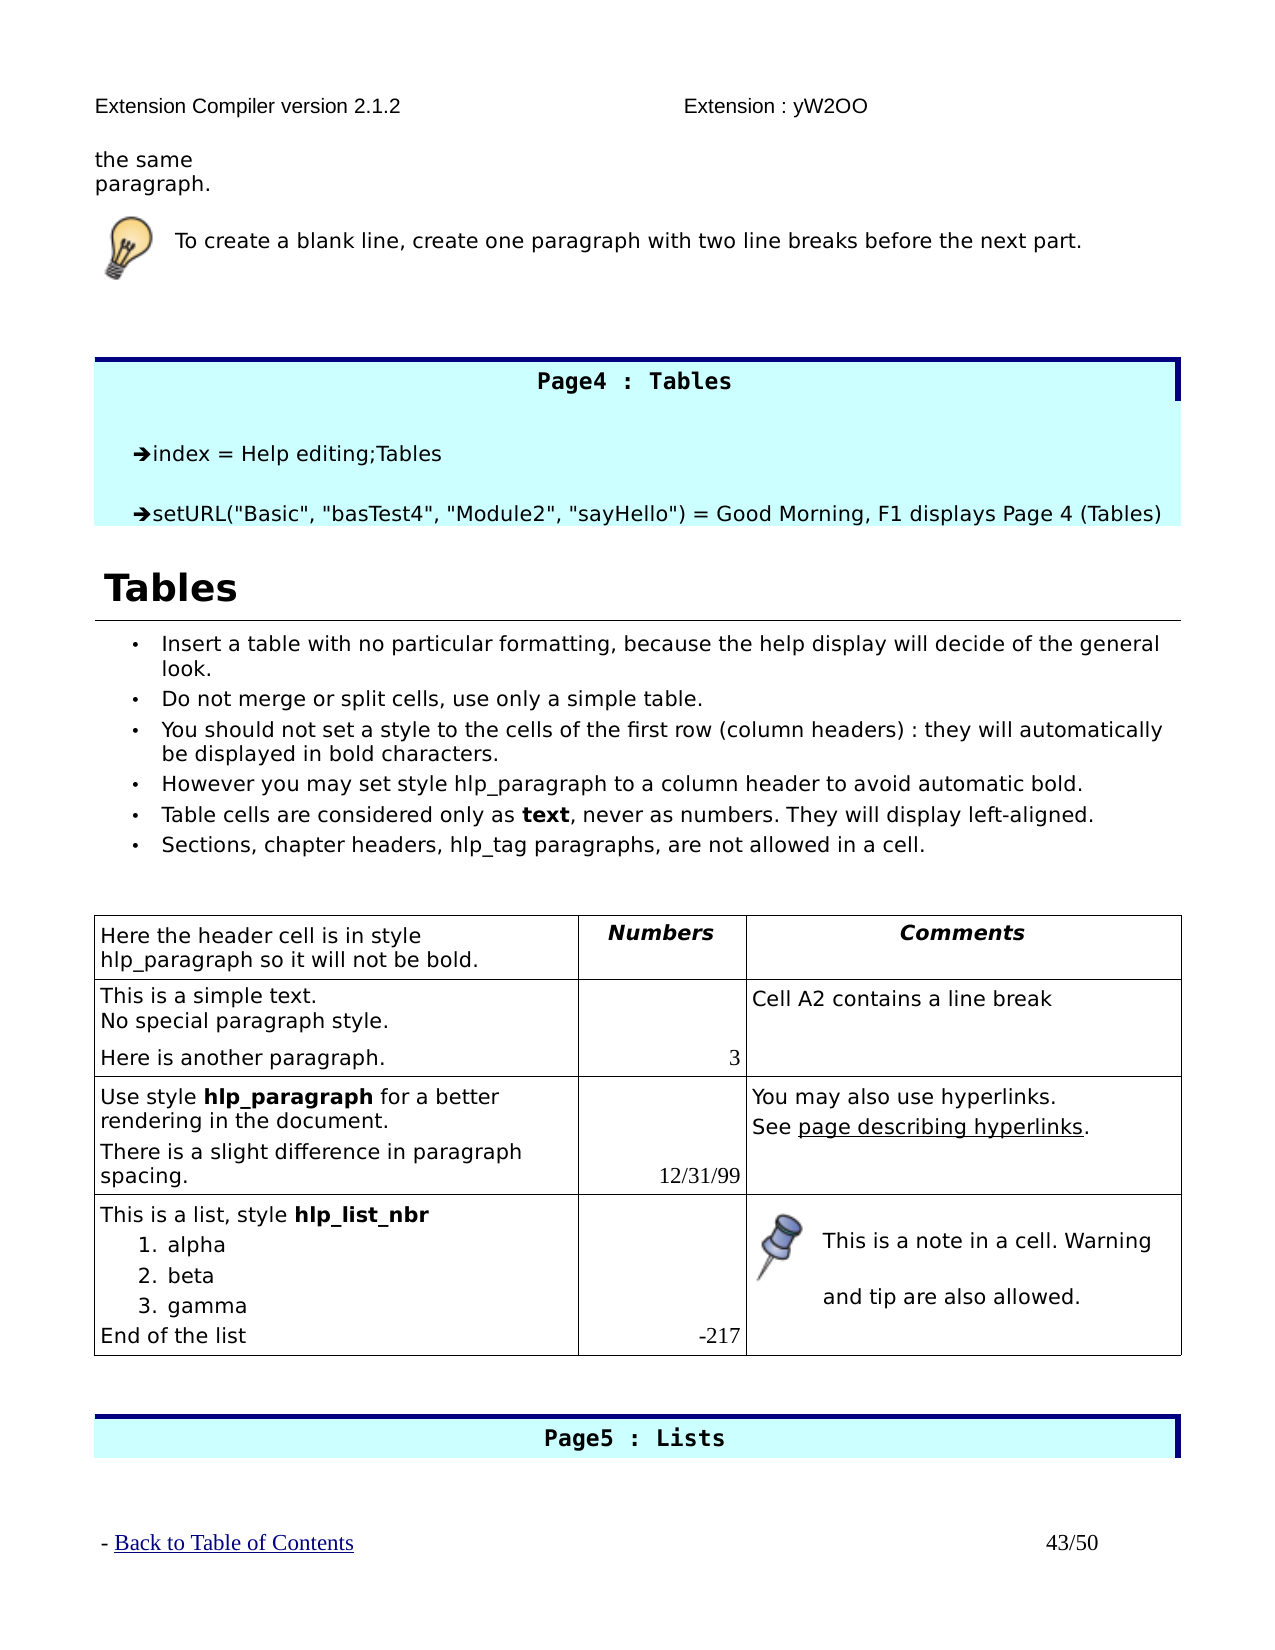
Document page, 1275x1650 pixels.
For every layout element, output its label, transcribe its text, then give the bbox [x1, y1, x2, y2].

list You should not set a style to the cells of the first row (column headers) : they will automatically be displayed in bold characters. [132, 717, 1181, 766]
table_header Here the header cell is in style hlp_paragraph so it will not be bold. [95, 916, 578, 978]
table_cell This is a note in a cell. Warning and tip are also allowed. [747, 1195, 1181, 1354]
table_cell This is a list, style hlp_list_nbr alpha beta gamma End of the list [95, 1195, 578, 1354]
text Page4 : Tables [94, 358, 1175, 401]
table_cell Cell A2 contains a line break [747, 980, 1181, 1076]
picture [95, 212, 163, 285]
table_cell 3 [579, 980, 746, 1076]
table_header Comments [747, 916, 1181, 978]
table_cell Use style hlp_paragraph for a better rendering in the document. There is a slight difference in paragraph spacing. [95, 1077, 578, 1194]
list However you may set style hlp_paragraph to a column header to avoid automatic bold. [132, 772, 1181, 797]
table_cell 31.12.99 [579, 1077, 746, 1194]
text the same paragraph. [94, 147, 1181, 196]
table_cell This is a simple text. No special paragraph style. Here is another paragraph. [95, 980, 578, 1076]
list Sections, chapter headers, hlp_tag paragraphs, are not allowed in a cell. [132, 833, 1181, 857]
list Do not merge or split cells, use only a simple table. [132, 687, 1181, 712]
list Insert a table with no particular formatting, because the help display will decide of the general look. [132, 632, 1181, 681]
table_cell You may also use hyperlinks. See page describing hyperlinks. [747, 1077, 1181, 1194]
text Tables [94, 557, 1181, 620]
table_cell -217 [579, 1195, 746, 1354]
list setURL("Basic", "basTest4", "Module2", "sayHello") = Good Morning, F1 displays Page 4 (Tables) [94, 502, 1181, 526]
list To create a blank line, create one paragraph with two line breaks before the next part. [94, 211, 1181, 286]
table_header Numbers [579, 916, 746, 978]
list index = Help editing;Tables [94, 442, 1181, 466]
list Table cells are considered only as text, never as numbers. They will display left-aligned. [132, 803, 1181, 827]
text Page5 : Lists [94, 1415, 1175, 1458]
picture [752, 1212, 808, 1284]
